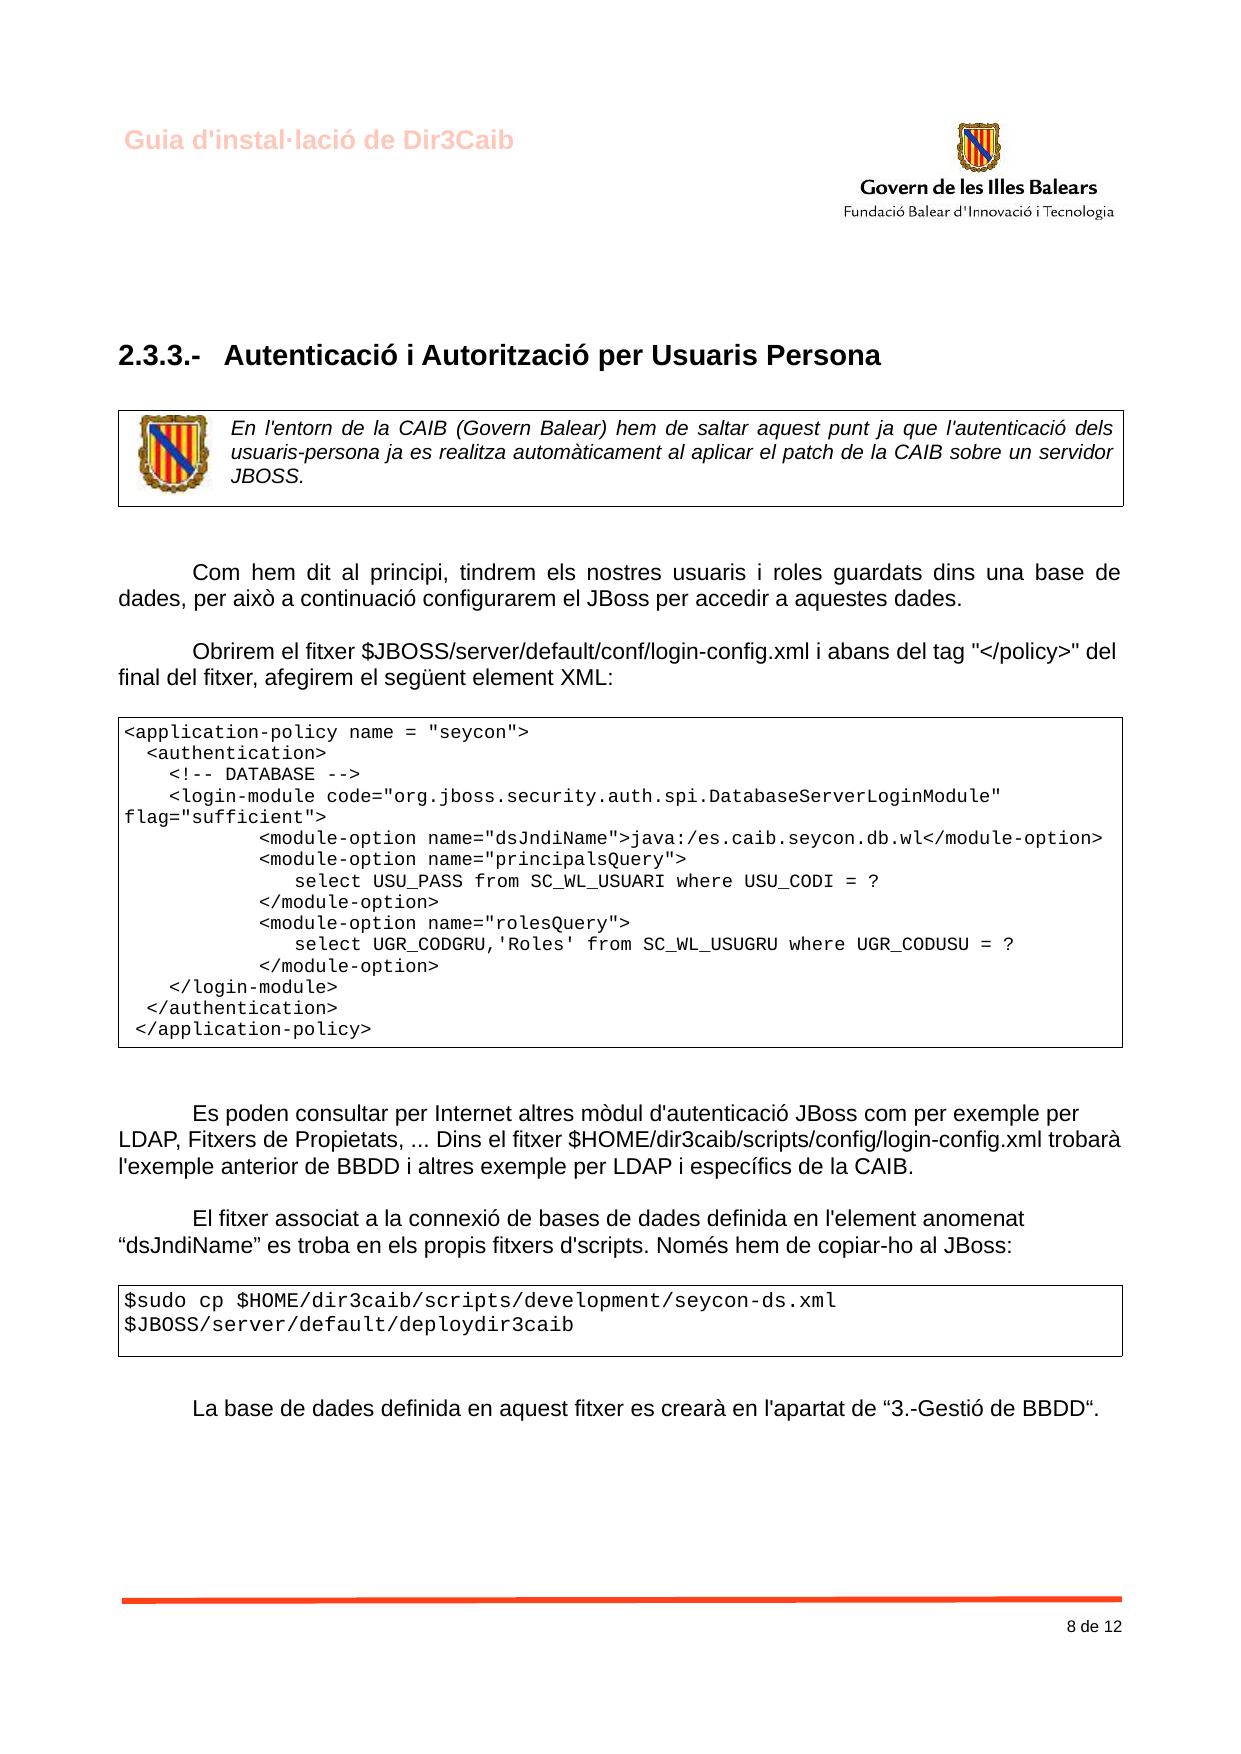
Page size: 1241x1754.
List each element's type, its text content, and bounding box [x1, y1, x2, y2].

text Com hem dit al principi, tindrem els nostres usuaris i roles guardats dins una base de dades, per això a continuació configurarem el JBoss per accedir a aquestes dades. [118, 559, 1122, 611]
text Obrirem el fitxer $JBOSS/server/default/conf/login-config.xml i abans del tag "</policy>" del final del fitxer, afegirem el següent element XML: [118, 638, 1122, 691]
picture [134, 415, 214, 495]
text El fitxer associat a la connexió de bases de dades definida en l'element anomenat “dsJndiName” es troba en els propis fitxers d'scripts. Només hem de copiar-ho al JBoss: [118, 1205, 1122, 1258]
subtitle Autenticació i Autorització per Usuaris Persona [118, 338, 1122, 371]
table_header En l'entorn de la CAIB (Govern Balear) hem de saltar aquest punt ja que l'autenticació dels usuaris-persona ja es realitza automàticament al aplicar el patch de la CAIB sobre un servidor JBOSS. [225, 411, 1123, 506]
picture [840, 123, 1117, 220]
text Es poden consultar per Internet altres mòdul d'autenticació JBoss com per exemple per LDAP, Fitxers de Propietats, ... Dins el fitxer $HOME/dir3caib/scripts/config/login-config.xml trobarà l'exemple anterior de BBDD i altres exemple per LDAP i específics de la CAIB. [118, 1100, 1122, 1179]
table_header $sudo cp $HOME/dir3caib/scripts/development/seycon-ds.xml $JBOSS/server/default/deploydir3caib [119, 1286, 1122, 1356]
table_header [119, 411, 225, 506]
table_header <application-policy name = "seycon"> <authentication> <!-- DATABASE --> <login-module code="org.jboss.security.auth.spi.DatabaseServerLoginModule" flag="sufficient"> <module-option name="dsJndiName">java:/es.caib.seycon.db.wl</module-option> <module-option name="principalsQuery"> select USU_PASS from SC_WL_USUARI where USU_CODI = ? </module-option> <module-option name="rolesQuery"> select UGR_CODGRU,'Roles' from SC_WL_USUGRU where UGR_CODUSU = ? </module-option> </login-module> </authentication> </application-policy> [119, 718, 1122, 1047]
text La base de dades definida en aquest fitxer es crearà en l'apartat de “3.-Gestió de BBDD“. [118, 1395, 1122, 1421]
